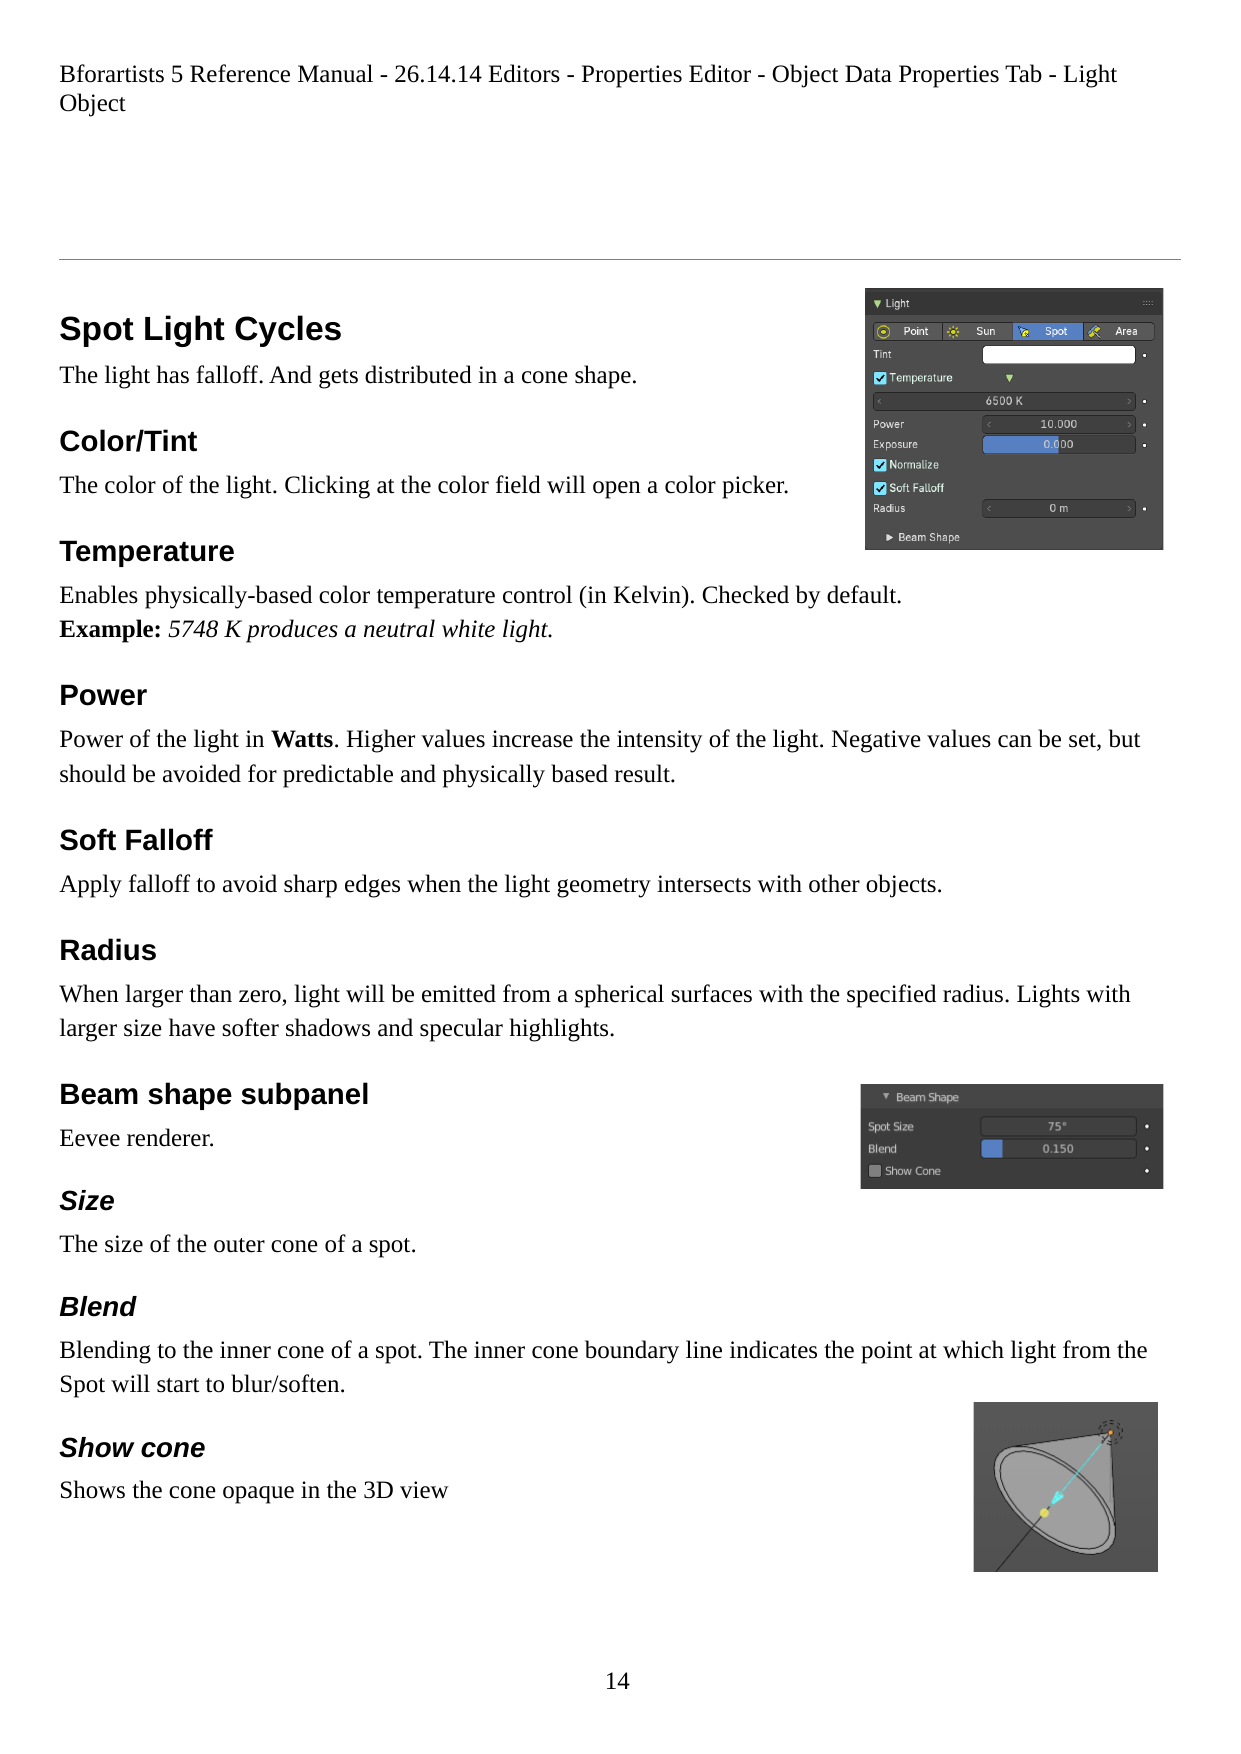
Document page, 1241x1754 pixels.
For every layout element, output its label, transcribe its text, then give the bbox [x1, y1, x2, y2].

subtitle Radius [59, 932, 1181, 966]
subtitle Spot Light Cycles [59, 309, 865, 348]
text The light has falloff. And gets distributed in a cone shape. [59, 360, 865, 389]
subtitle Soft Falloff [59, 823, 1181, 856]
text Apply falloff to avoid sharp edges when the light geometry intersects with other objects. [59, 869, 1181, 898]
subtitle [1158, 1431, 1181, 1463]
picture [973, 1402, 1158, 1572]
subtitle Power [59, 678, 1181, 712]
picture [865, 288, 1164, 550]
subtitle Temperature [59, 534, 1181, 568]
picture [860, 1084, 1164, 1189]
subtitle Color/Tint [59, 424, 865, 458]
text Enables physically-based color temperature control (in Kelvin). Checked by default. Example: 5748 K produces a neutral white light. [59, 580, 1181, 643]
text The color of the light. Clicking at the color field will open a color picker. [59, 470, 865, 499]
text [1164, 1123, 1181, 1152]
subtitle Beam shape subpanel [59, 1077, 1181, 1111]
text Shows the cone opaque in the 3D view [59, 1475, 973, 1504]
text Blending to the inner cone of a spot. The inner cone boundary line indicates the point at which light from the Spot will start to blur/soften. [59, 1335, 1181, 1398]
subtitle [1164, 424, 1181, 458]
subtitle Blend [59, 1291, 1181, 1322]
text Power of the light in Watts. Higher values increase the intensity of the light. Negative values can be set, but should be avoided for predictable and physically based result. [59, 724, 1181, 788]
subtitle Show cone [59, 1431, 973, 1463]
text The size of the outer cone of a spot. [59, 1229, 1181, 1258]
text When larger than zero, light will be emitted from a spherical surfaces with the specified radius. Lights with larger size have softer shadows and specular highlights. [59, 979, 1181, 1042]
text Eevee renderer. [59, 1123, 860, 1152]
subtitle [1164, 309, 1181, 348]
subtitle Size [59, 1185, 1181, 1217]
